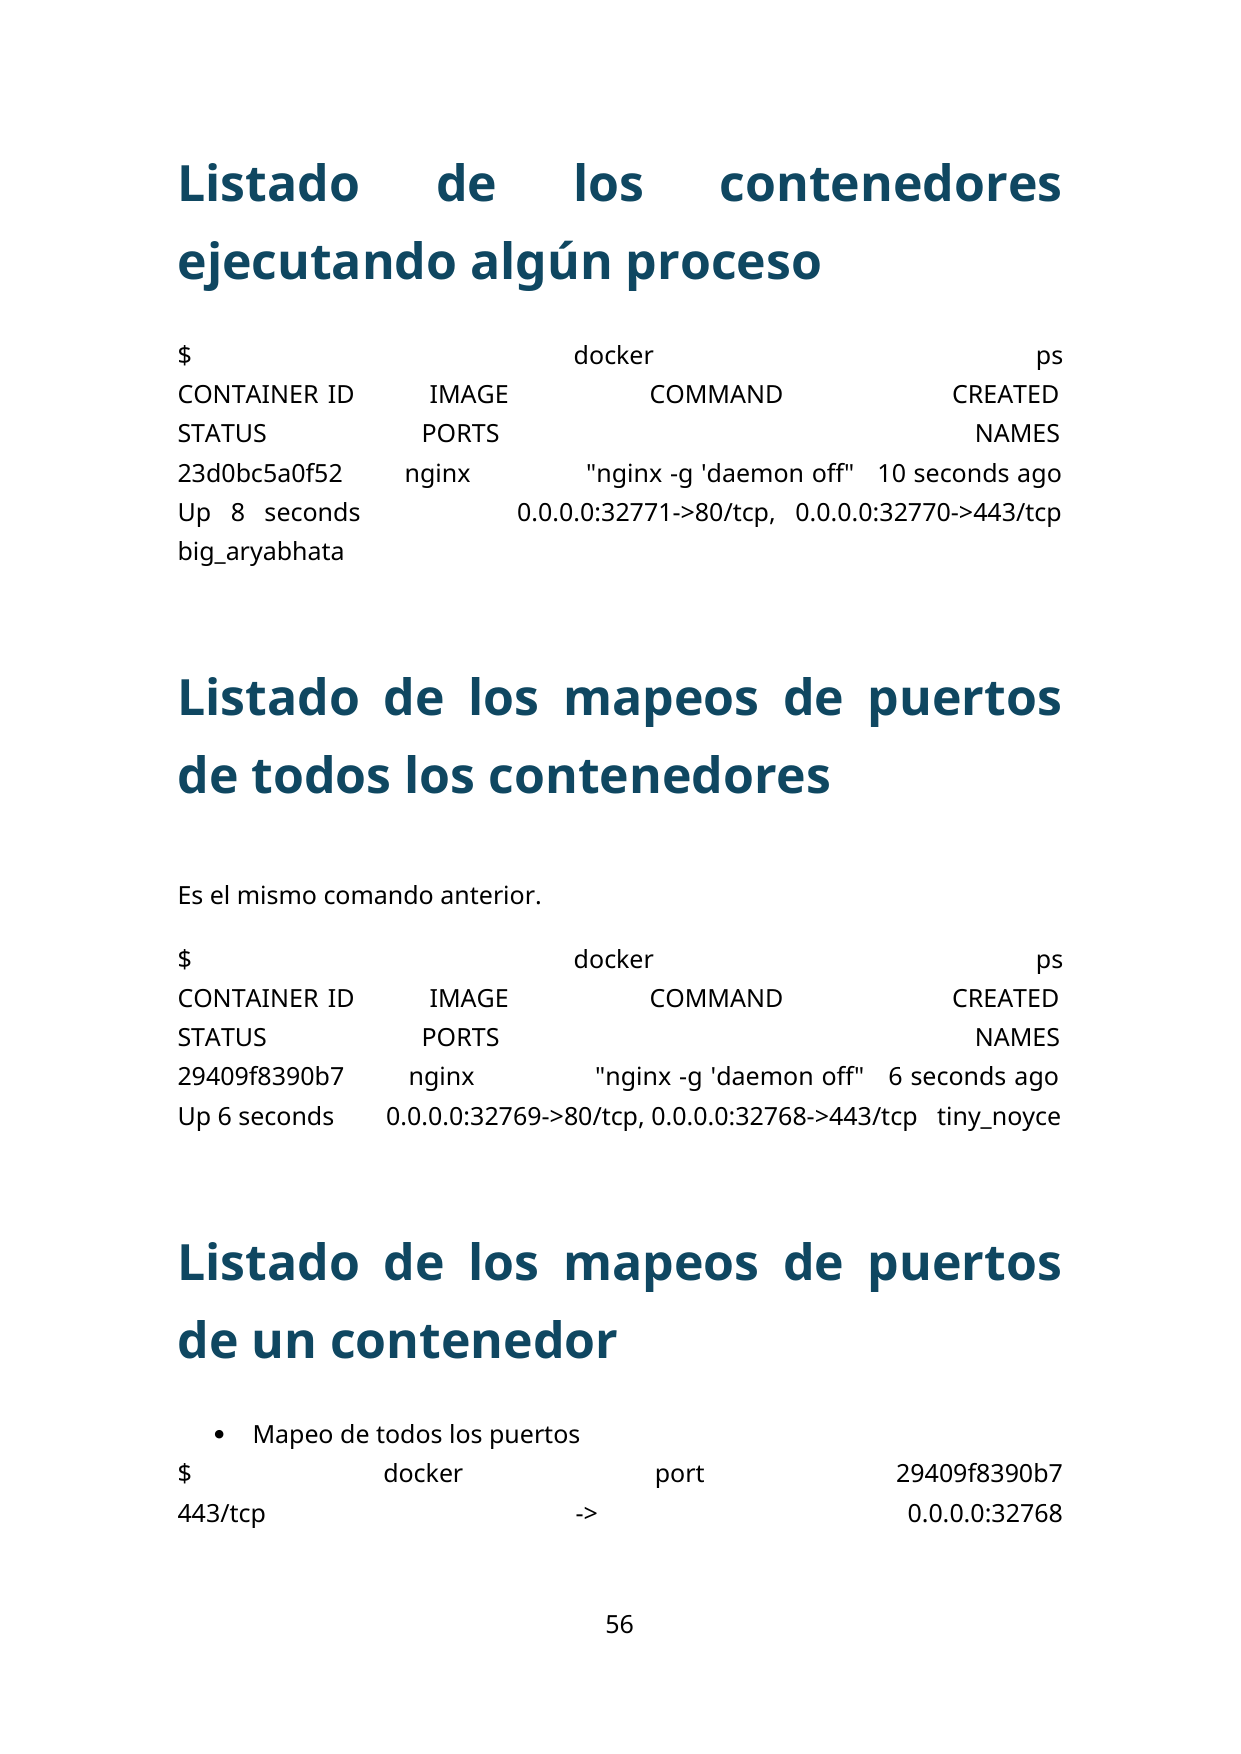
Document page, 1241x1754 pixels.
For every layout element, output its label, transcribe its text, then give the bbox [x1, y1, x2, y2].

subtitle Listado de los mapeos de puertos de todos los contenedores [177, 662, 1063, 809]
subtitle Listado de los mapeos de puertos de un contenedor [177, 1227, 1063, 1373]
text $ docker port 29409f8390b7 443/tcp -> 0.0.0.0:32768 [177, 1456, 1063, 1529]
text $ docker ps CONTAINER ID IMAGE COMMAND CREATED STATUS PORTS NAMES 29409f8390b7 nginx "nginx -g 'daemon off" 6 seconds ago Up 6 seconds 0.0.0.0:32769->80/tcp, 0.0.0.0:32768->443/tcp tiny_noyce [177, 942, 1063, 1171]
list Mapeo de todos los puertos [215, 1417, 1063, 1451]
text Es el mismo comando anterior. [177, 877, 1063, 911]
subtitle Listado de los contenedores ejecutando algún proceso [177, 148, 1063, 294]
text $ docker ps CONTAINER ID IMAGE COMMAND CREATED STATUS PORTS NAMES 23d0bc5a0f52 nginx "nginx -g 'daemon off" 10 seconds ago Up 8 seconds 0.0.0.0:32771->80/tcp, 0.0.0.0:32770->443/tcp big_aryabhata [177, 338, 1063, 607]
